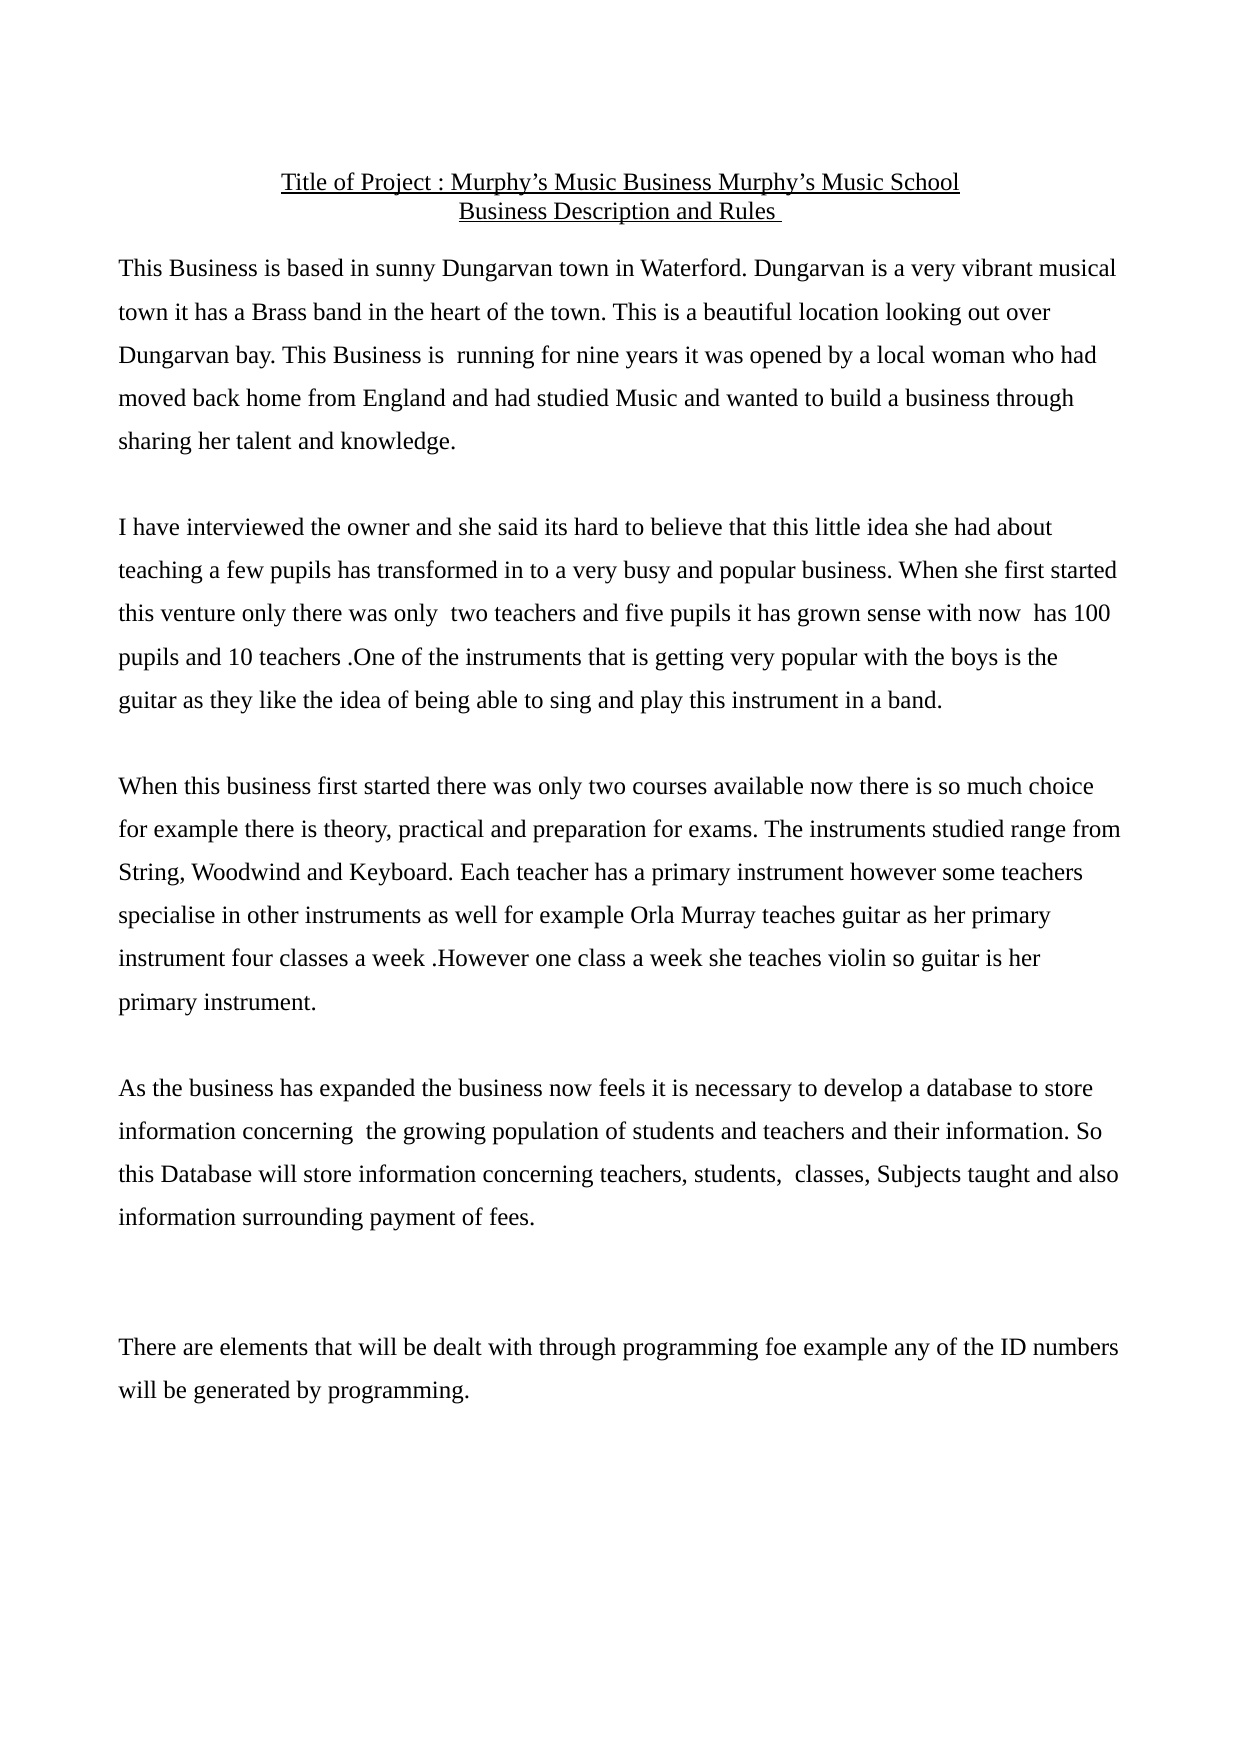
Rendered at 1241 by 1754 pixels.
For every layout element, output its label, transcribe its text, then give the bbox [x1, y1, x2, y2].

text Title of Project : Murphy’s Music Business Murphy’s Music School [118, 167, 1122, 196]
text When this business first started there was only two courses available now there is so much choice for example there is theory, practical and preparation for exams. The instruments studied range from String, Woodwind and Keyboard. Each teacher has a primary instrument however some teachers specialise in other instruments as well for example Orla Murray teaches guitar as her primary instrument four classes a week .However one class a week she teaches violin so guitar is her primary instrument. [118, 771, 1122, 1015]
text There are elements that will be dealt with through programming foe example any of the ID numbers will be generated by programming. [118, 1332, 1122, 1403]
text This Business is based in sunny Dungarvan town in Waterford. Dungarvan is a very vibrant musical town it has a Brass band in the heart of the town. This is a beautiful location looking out over Dungarvan bay. This Business is running for nine years it was opened by a local woman who had moved back home from England and had studied Music and wanted to build a business through sharing her talent and knowledge. [118, 253, 1122, 455]
text As the business has expanded the business now feels it is necessary to develop a database to store information concerning the growing population of students and teachers and their information. So this Database will store information concerning teachers, students, classes, Subjects taught and also information surrounding payment of fees. [118, 1073, 1122, 1231]
text Business Description and Rules [118, 196, 1122, 225]
text I have interviewed the owner and she said its hard to believe that this little idea she had about teaching a few pupils has transformed in to a very busy and popular business. When she first started this venture only there was only two teachers and five pupils it has grown sense with now has 100 pupils and 10 teachers .One of the instruments that is getting very popular with the boys is the guitar as they like the idea of being able to sing and play this instrument in a band. [118, 512, 1122, 713]
